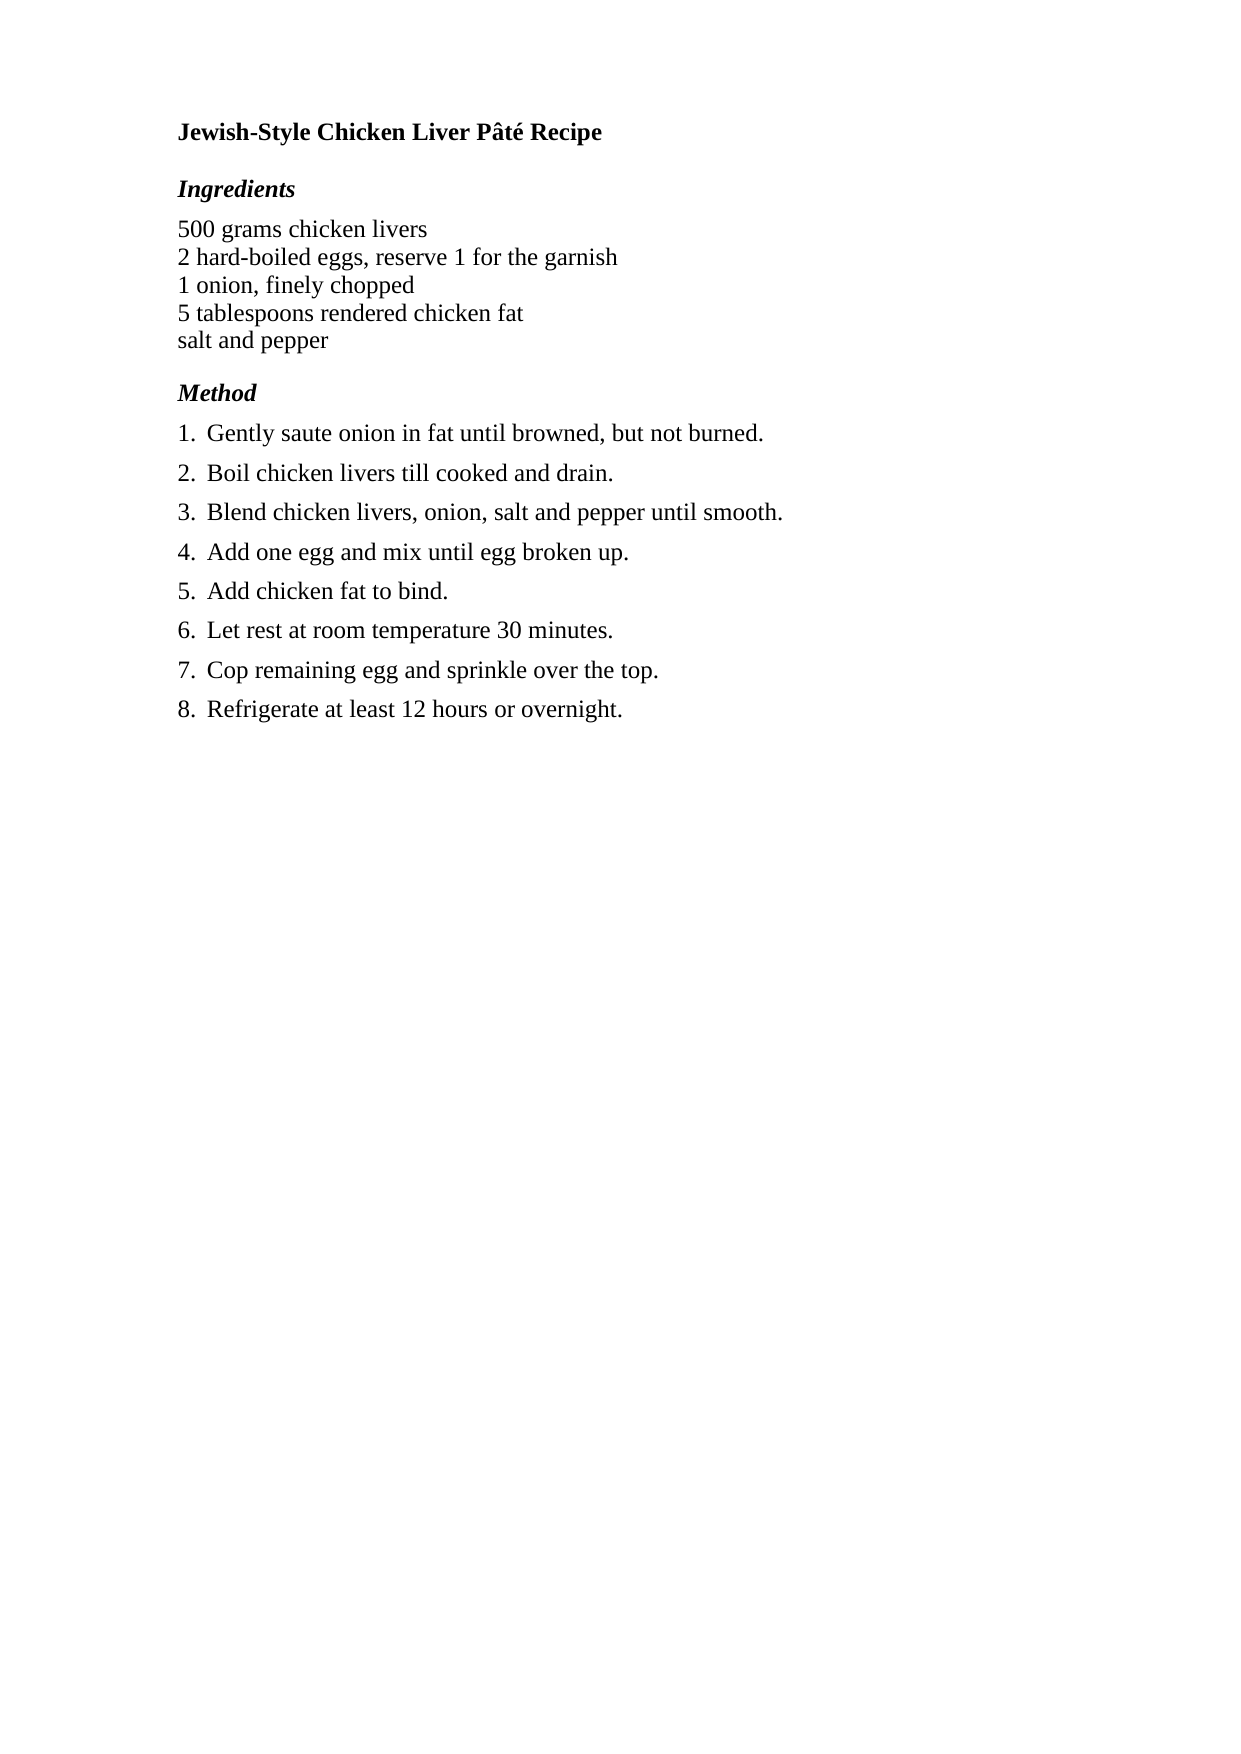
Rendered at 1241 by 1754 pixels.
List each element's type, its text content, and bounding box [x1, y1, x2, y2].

list Cop remaining egg and sprinkle over the top. [177, 656, 1122, 684]
list Boil chicken livers till cooked and drain. [177, 459, 1122, 486]
list Let rest at room temperature 30 minutes. [177, 617, 1122, 644]
text 1 onion, finely chopped [177, 271, 1122, 299]
subtitle Ingredients [177, 175, 1122, 203]
list Gently saute onion in fat until browned, but not burned. [177, 419, 1122, 447]
text 5 tablespoons rendered chicken fat [177, 299, 1122, 326]
text 2 hard-boiled eggs, reserve 1 for the garnish [177, 243, 1122, 271]
list Add one egg and mix until egg broken up. [177, 538, 1122, 565]
subtitle Method [177, 379, 1122, 407]
list Add chicken fat to bind. [177, 577, 1122, 605]
list Blend chicken livers, onion, salt and pepper until smooth. [177, 498, 1122, 526]
text 500 grams chicken livers [177, 216, 1122, 243]
text salt and pepper [177, 326, 1122, 354]
list Refrigerate at least 12 hours or overnight. [177, 696, 1122, 723]
